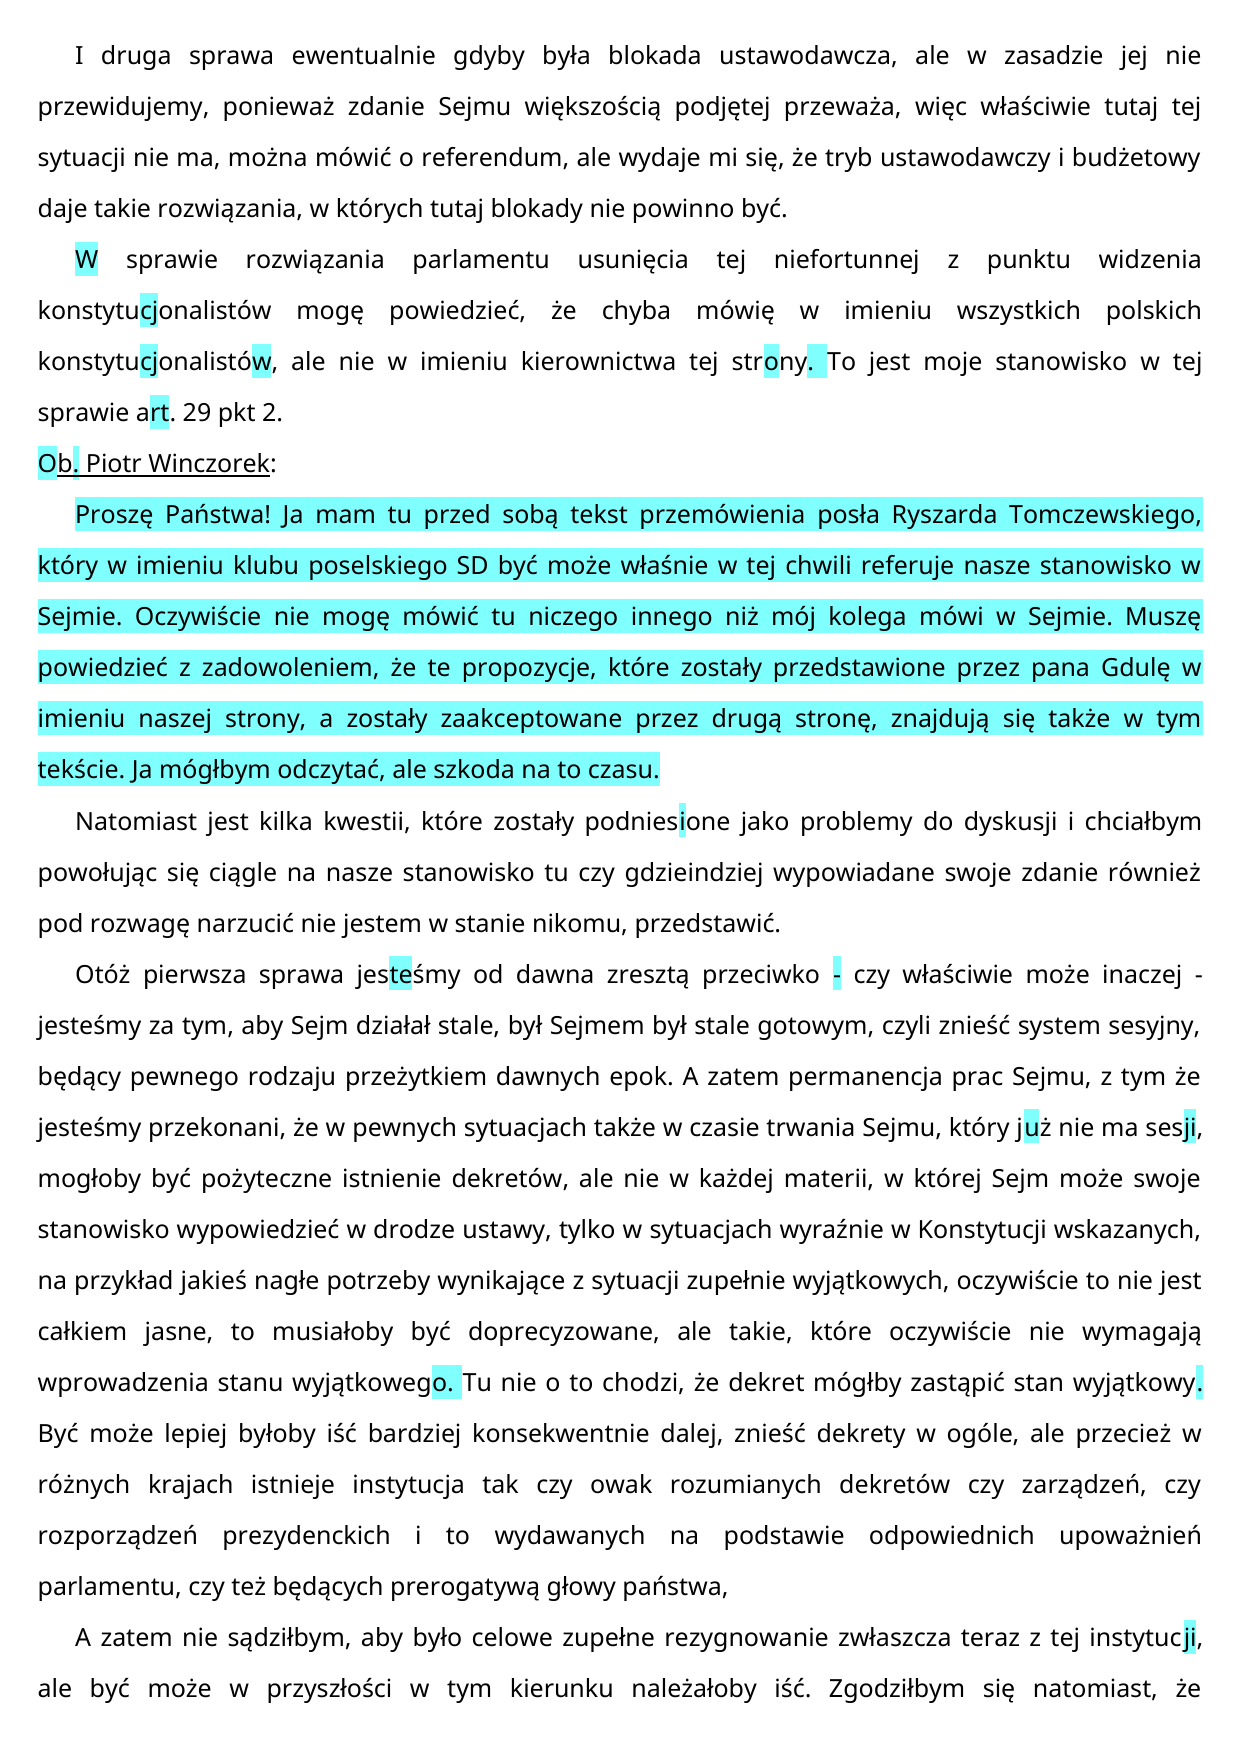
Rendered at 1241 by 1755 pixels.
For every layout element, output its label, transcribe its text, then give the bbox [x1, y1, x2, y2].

text Ob. Piotr Winczorek: [37, 446, 1203, 480]
text A zatem nie sądziłbym, aby było celowe zupełne rezygnowanie zwłaszcza teraz z tej instytucji, ale być może w przyszłości w tym kierunku należałoby iść. Zgodziłbym się natomiast, że [37, 1620, 1203, 1705]
text Natomiast jest kilka kwestii, które zostały podniesione jako problemy do dyskusji i chciałbym powołując się ciągle na nasze stanowisko tu czy gdzieindziej wypowiadane swoje zdanie również pod rozwagę narzucić nie jestem w stanie nikomu, przedstawić. [37, 803, 1203, 939]
text Otóż pierwsza sprawa jesteśmy od dawna zresztą przeciwko - czy właściwie może inaczej - jesteśmy za tym, aby Sejm działał stale, był Sejmem był stale gotowym, czyli znieść system sesyjny, będący pewnego rodzaju przeżytkiem dawnych epok. A zatem permanencja prac Sejmu, z tym że jesteśmy przekonani, że w pewnych sytuacjach także w czasie trwania Sejmu, który już nie ma sesji, mogłoby być pożyteczne istnienie dekretów, ale nie w każdej materii, w której Sejm może swoje stanowisko wypowiedzieć w drodze ustawy, tylko w sytuacjach wyraźnie w Konstytucji wskazanych, na przykład jakieś nagłe potrzeby wynikające z sytuacji zupełnie wyjątkowych, oczywiście to nie jest całkiem jasne, to musiałoby być doprecyzowane, ale takie, które oczywiście nie wymagają wprowadzenia stanu wyjątkowego. Tu nie o to chodzi, że dekret mógłby zastąpić stan wyjątkowy. Być może lepiej byłoby iść bardziej konsekwentnie dalej, znieść dekrety w ogóle, ale przecież w różnych krajach istnieje instytucja tak czy owak rozumianych dekretów czy zarządzeń, czy rozporządzeń prezydenckich i to wydawanych na podstawie odpowiednich upoważnień parlamentu, czy też będących prerogatywą głowy państwa, [37, 956, 1203, 1603]
text Proszę Państwa! Ja mam tu przed sobą tekst przemówienia posła Ryszarda Tomczewskiego, który w imieniu klubu poselskiego SD być może właśnie w tej chwili referuje nasze stanowisko w Sejmie. Oczywiście nie mogę mówić tu niczego innego niż mój kolega mówi w Sejmie. Muszę powiedzieć z zadowoleniem, że te propozycje, które zostały przedstawione przez pana Gdulę w imieniu naszej strony, a zostały zaakceptowane przez drugą stronę, znajdują się także w tym tekście. Ja mógłbym odczytać, ale szkoda na to czasu. [37, 497, 1203, 786]
text W sprawie rozwiązania parlamentu usunięcia tej niefortunnej z punktu widzenia konstytucjonalistów mogę powiedzieć, że chyba mówię w imieniu wszystkich polskich konstytucjonalistów, ale nie w imieniu kierownictwa tej strony. To jest moje stanowisko w tej sprawie art. 29 pkt 2. [37, 242, 1203, 429]
text I druga sprawa ewentualnie gdyby była blokada ustawodawcza, ale w zasadzie jej nie przewidujemy, ponieważ zdanie Sejmu większością podjętej przeważa, więc właściwie tutaj tej sytuacji nie ma, można mówić o referendum, ale wydaje mi się, że tryb ustawodawczy i budżetowy daje takie rozwiązania, w których tutaj blokady nie powinno być. [37, 37, 1203, 225]
